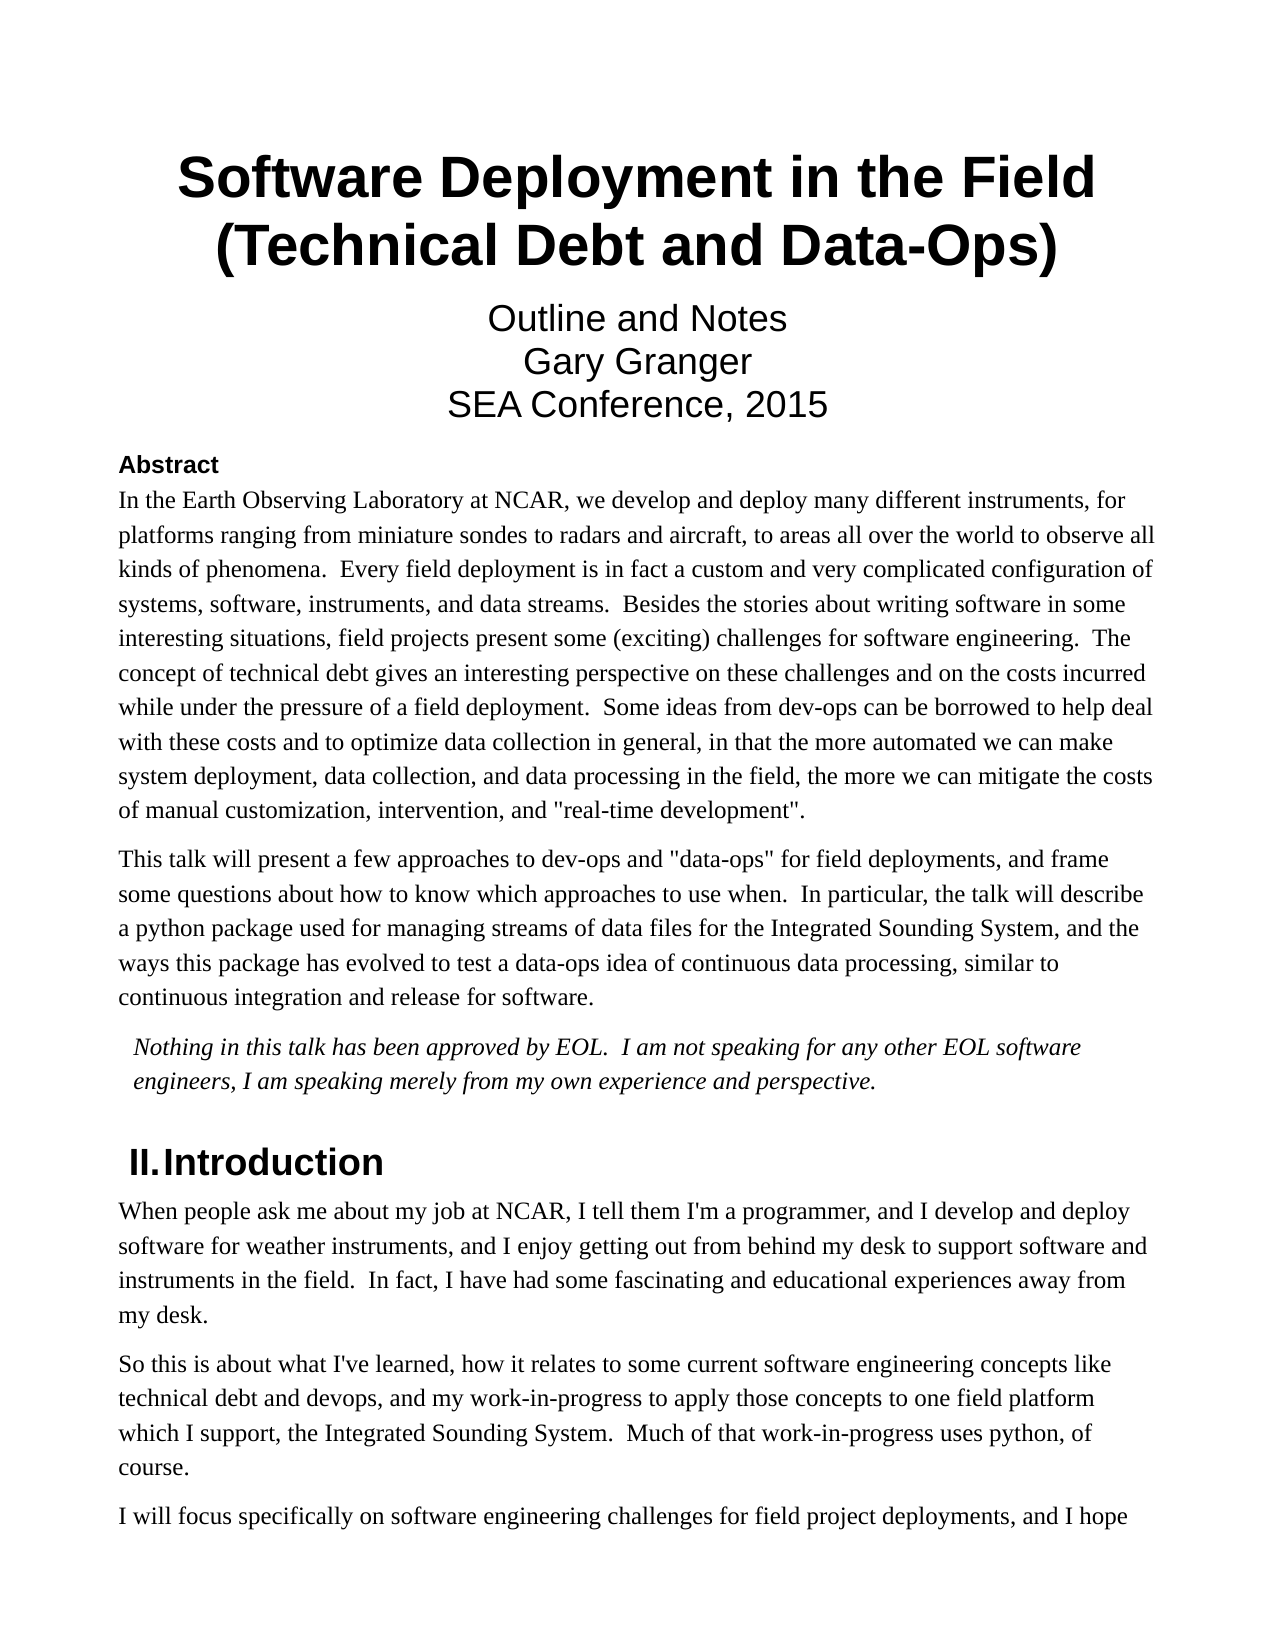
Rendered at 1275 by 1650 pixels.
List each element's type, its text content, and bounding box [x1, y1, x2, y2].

subtitle Introduction [118, 1140, 1157, 1184]
title Software Deployment in the Field (Technical Debt and Data-Ops) [118, 143, 1157, 277]
text In the Earth Observing Laboratory at NCAR, we develop and deploy many different instruments, for platforms ranging from miniature sondes to radars and aircraft, to areas all over the world to observe all kinds of phenomena. Every field deployment is in fact a custom and very complicated configuration of systems, software, instruments, and data streams. Besides the stories about writing software in some interesting situations, field projects present some (exciting) challenges for software engineering. The concept of technical debt gives an interesting perspective on these challenges and on the costs incurred while under the pressure of a field deployment. Some ideas from dev-ops can be borrowed to help deal with these costs and to optimize data collection in general, in that the more automated we can make system deployment, data collection, and data processing in the field, the more we can mitigate the costs of manual customization, intervention, and "real-time development". [118, 485, 1157, 824]
text So this is about what I've learned, how it relates to some current software engineering concepts like technical debt and devops, and my work-in-progress to apply those concepts to one field platform which I support, the Integrated Sounding System. Much of that work-in-progress uses python, of course. [118, 1349, 1157, 1481]
text When people ask me about my job at NCAR, I tell them I'm a programmer, and I develop and deploy software for weather instruments, and I enjoy getting out from behind my desk to support software and instruments in the field. In fact, I have had some fascinating and educational experiences away from my desk. [118, 1196, 1157, 1328]
text This talk will present a few approaches to dev-ops and "data-ops" for field deployments, and frame some questions about how to know which approaches to use when. In particular, the talk will describe a python package used for managing streams of data files for the Integrated Sounding System, and the ways this package has evolved to test a data-ops idea of continuous data processing, similar to continuous integration and release for software. [118, 844, 1157, 1011]
subtitle Outline and Notes Gary Granger SEA Conference, 2015 [118, 296, 1157, 425]
subtitle Abstract [118, 450, 1157, 479]
text I will focus specifically on software engineering challenges for field project deployments, and I hope [118, 1501, 1157, 1530]
text Nothing in this talk has been approved by EOL. I am not speaking for any other EOL software engineers, I am speaking merely from my own experience and perspective. [133, 1032, 1157, 1095]
